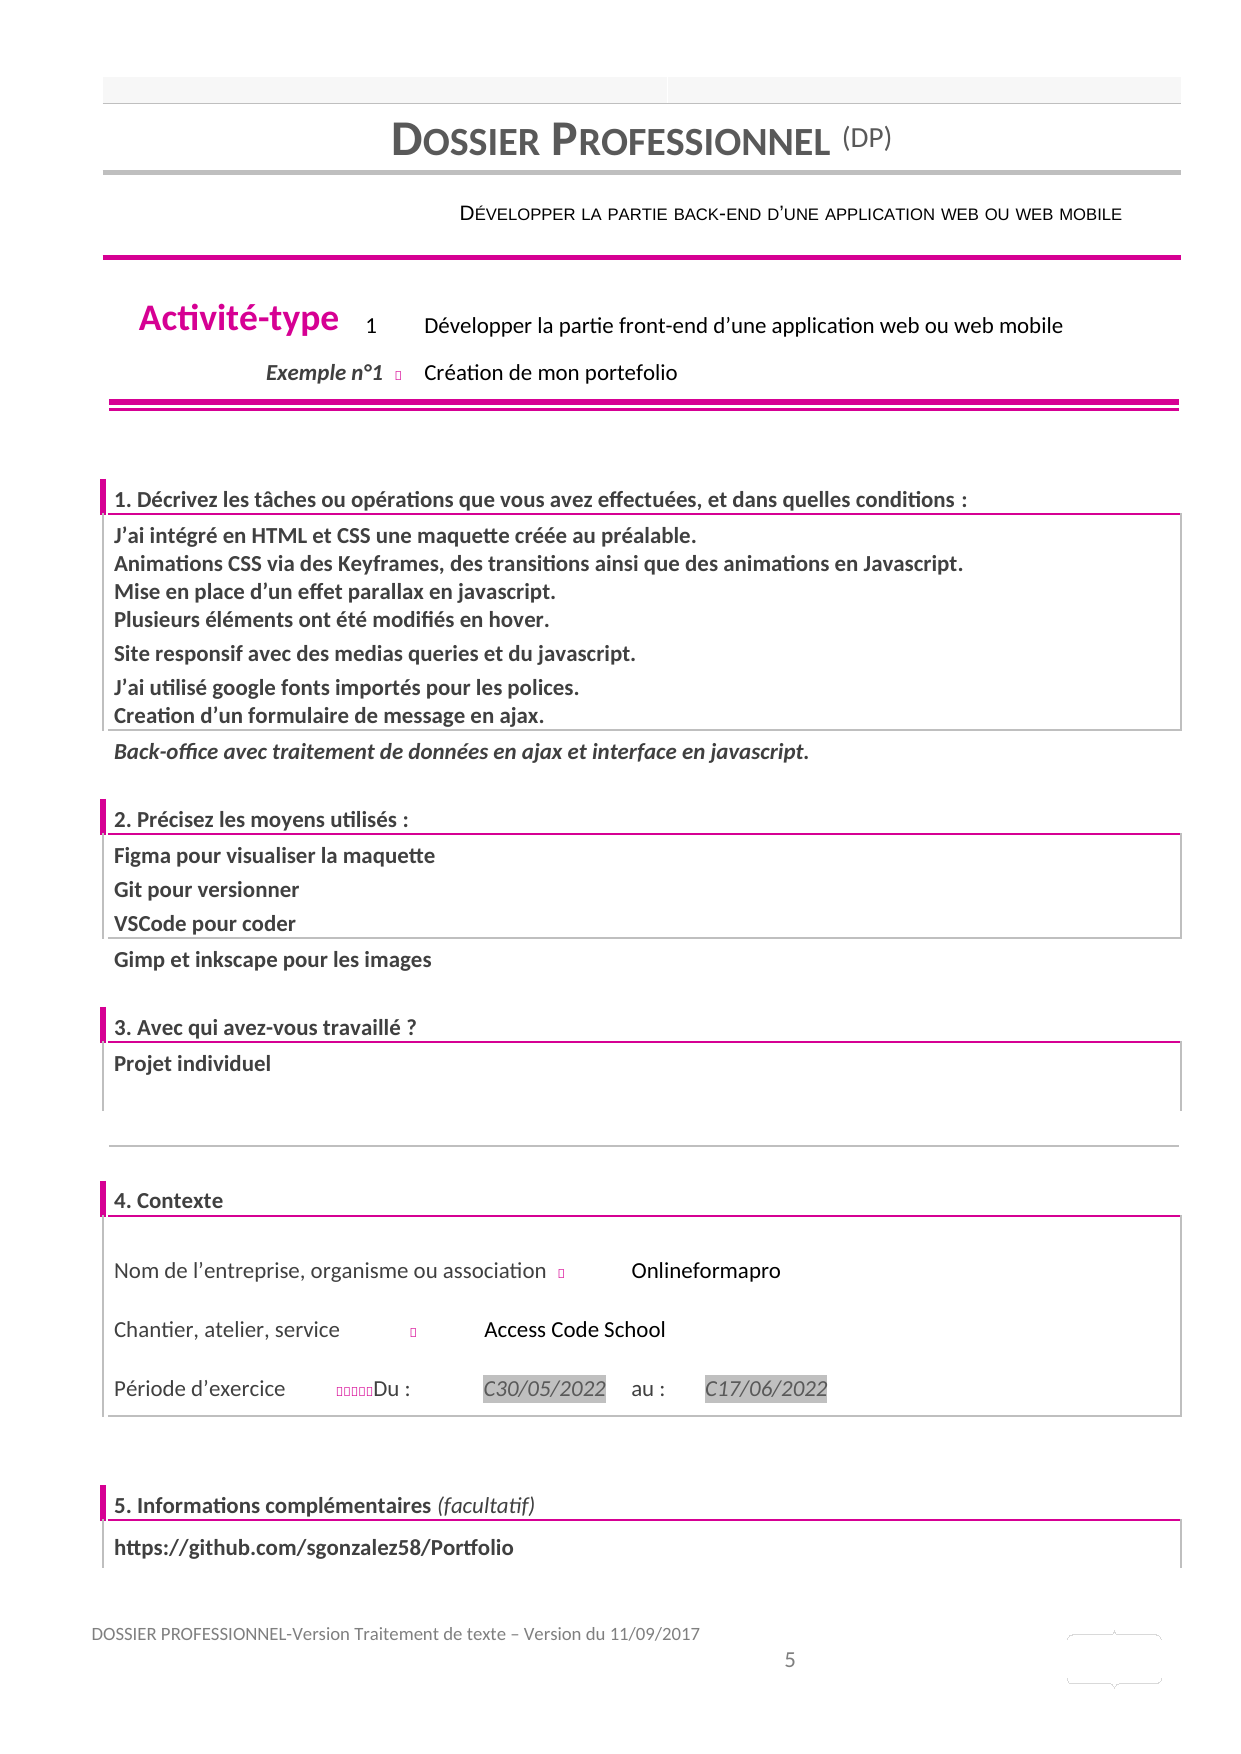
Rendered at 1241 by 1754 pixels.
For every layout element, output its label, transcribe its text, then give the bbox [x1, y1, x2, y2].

table_cell Nom de l’entreprise, organisme ou association  [104, 1251, 607, 1297]
table_cell 1. Décrivez les tâches ou opérations que vous avez effectuées, et dans quelles conditions : [106, 479, 1181, 513]
table_cell Site responsif avec des medias queries et du javascript. [104, 633, 1180, 667]
table_cell Onlineformapro [607, 1251, 1180, 1297]
table_cell [1122, 1417, 1181, 1451]
table_cell Git pour versionner [104, 869, 1180, 903]
table_header 1 [354, 288, 413, 339]
table_cell 5. Informations complémentaires (facultatif) [106, 1485, 1122, 1519]
table_cell J’ai utilisé google fonts importés pour les polices. Creation d’un formulaire de message en ajax. [104, 667, 1180, 729]
table_cell [104, 1215, 607, 1251]
table_cell https://github.com/sgonzalez58/Portfolio [104, 1519, 1180, 1568]
table_cell VSCode pour coder [104, 903, 1180, 937]
table_cell 4. Contexte [106, 1181, 1181, 1215]
table_header Activité-type [103, 288, 354, 339]
table_cell [104, 1077, 1180, 1111]
table_cell [103, 445, 1181, 479]
table_cell [607, 1217, 1180, 1251]
table_cell [1122, 1111, 1181, 1145]
table_cell 3. Avec qui avez-vous travaillé ? [106, 1007, 1181, 1041]
table_cell Figma pour visualiser la maquette [104, 833, 1180, 869]
table_cell [103, 1111, 1122, 1145]
table_cell [103, 765, 1181, 799]
table_cell [103, 1415, 1122, 1451]
table_cell Exemple n°1  [103, 340, 413, 398]
table_cell [103, 1451, 1122, 1485]
table_cell [103, 399, 1181, 445]
table_cell Période d’exercice Du : C30/05/2022 au : C17/06/2022 [104, 1356, 1180, 1415]
table_cell Access Code School [473, 1297, 1180, 1356]
table_cell Création de mon portefolio [413, 340, 1181, 398]
table_cell [1122, 1451, 1181, 1485]
table_cell 2. Précisez les moyens utilisés : [106, 799, 1181, 833]
table_cell [103, 1145, 1181, 1181]
table_cell [103, 973, 1181, 1007]
table_cell [1122, 731, 1181, 765]
table_cell Chantier, atelier, service  [104, 1297, 473, 1356]
table_cell Back-office avec traitement de données en ajax et interface en javascript. [103, 729, 1122, 765]
table_cell Gimp et inkscape pour les images [103, 937, 1181, 973]
table_cell J’ai intégré en HTML et CSS une maquette créée au préalable. Animations CSS via des Keyframes, des transitions ainsi que des animations en Javascript. Mise en place d’un effet parallax en javascript. Plusieurs éléments ont été modifiés en hover. [104, 513, 1180, 633]
table_header Développer la partie front-end d’une application web ou web mobile [413, 288, 1181, 339]
table_cell [1122, 1485, 1181, 1519]
table_cell Projet individuel [104, 1041, 1180, 1077]
